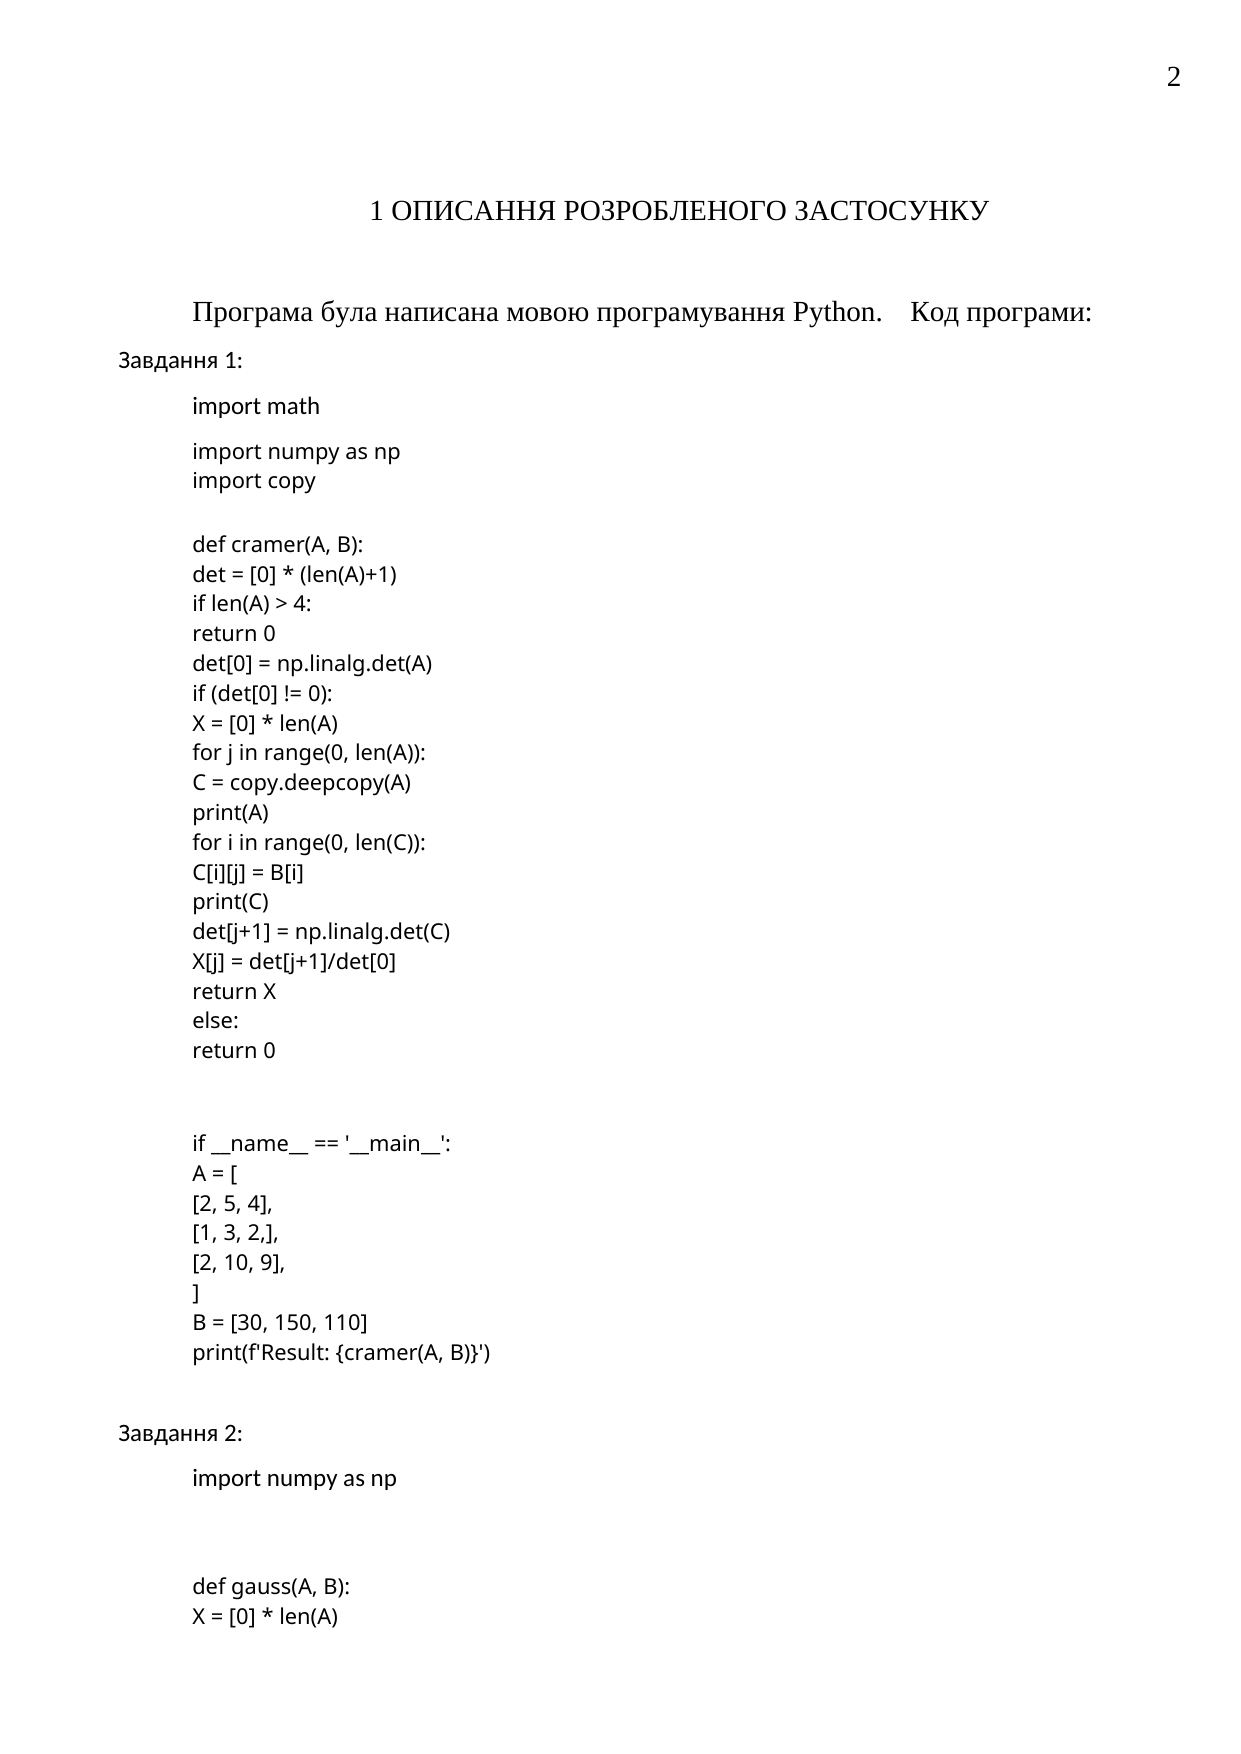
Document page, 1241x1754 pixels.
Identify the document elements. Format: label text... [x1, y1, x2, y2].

text C = copy.deepcopy(A) [118, 767, 1181, 797]
text return X [118, 976, 1181, 1005]
text print(f'Result: {cramer(A, B)}') [118, 1337, 1181, 1366]
text X = [0] * len(A) [118, 707, 1181, 737]
text Програма була написана мовою програмування Python. Код програми: [118, 294, 1167, 327]
text if len(A) > 4: [118, 588, 1181, 618]
text [2, 10, 9], [118, 1247, 1181, 1277]
text det[j+1] = np.linalg.det(C) [118, 916, 1181, 946]
text Завдання 1: [118, 344, 1167, 375]
text for j in range(0, len(A)): [118, 737, 1181, 767]
text A = [ [118, 1158, 1181, 1188]
text B = [30, 150, 110] [118, 1307, 1181, 1337]
text Завдання 2: [118, 1417, 1167, 1447]
text if (det[0] != 0): [118, 678, 1181, 707]
text import numpy as np [118, 436, 1181, 465]
text import math [118, 390, 1167, 420]
text def gauss(A, B): [118, 1571, 1181, 1601]
text X[j] = det[j+1]/det[0] [118, 946, 1181, 976]
text 1 ОПИСАННЯ РОЗРОБЛЕНОГО ЗАСТОСУНКУ [118, 193, 1167, 227]
text import copy [118, 465, 1181, 495]
text else: [118, 1005, 1181, 1035]
text ] [118, 1277, 1181, 1307]
text X = [0] * len(A) [118, 1601, 1181, 1631]
text import numpy as np [118, 1462, 1167, 1493]
text [2, 5, 4], [118, 1188, 1181, 1217]
text C[i][j] = B[i] [118, 856, 1181, 886]
text return 0 [118, 618, 1181, 648]
text return 0 [118, 1035, 1181, 1065]
text det = [0] * (len(A)+1) [118, 558, 1181, 588]
text for i in range(0, len(C)): [118, 827, 1181, 856]
text [1, 3, 2,], [118, 1217, 1181, 1247]
text def cramer(A, B): [118, 529, 1181, 558]
text print(C) [118, 886, 1181, 916]
text if __name__ == '__main__': [118, 1128, 1181, 1158]
text print(A) [118, 797, 1181, 827]
text det[0] = np.linalg.det(A) [118, 648, 1181, 678]
